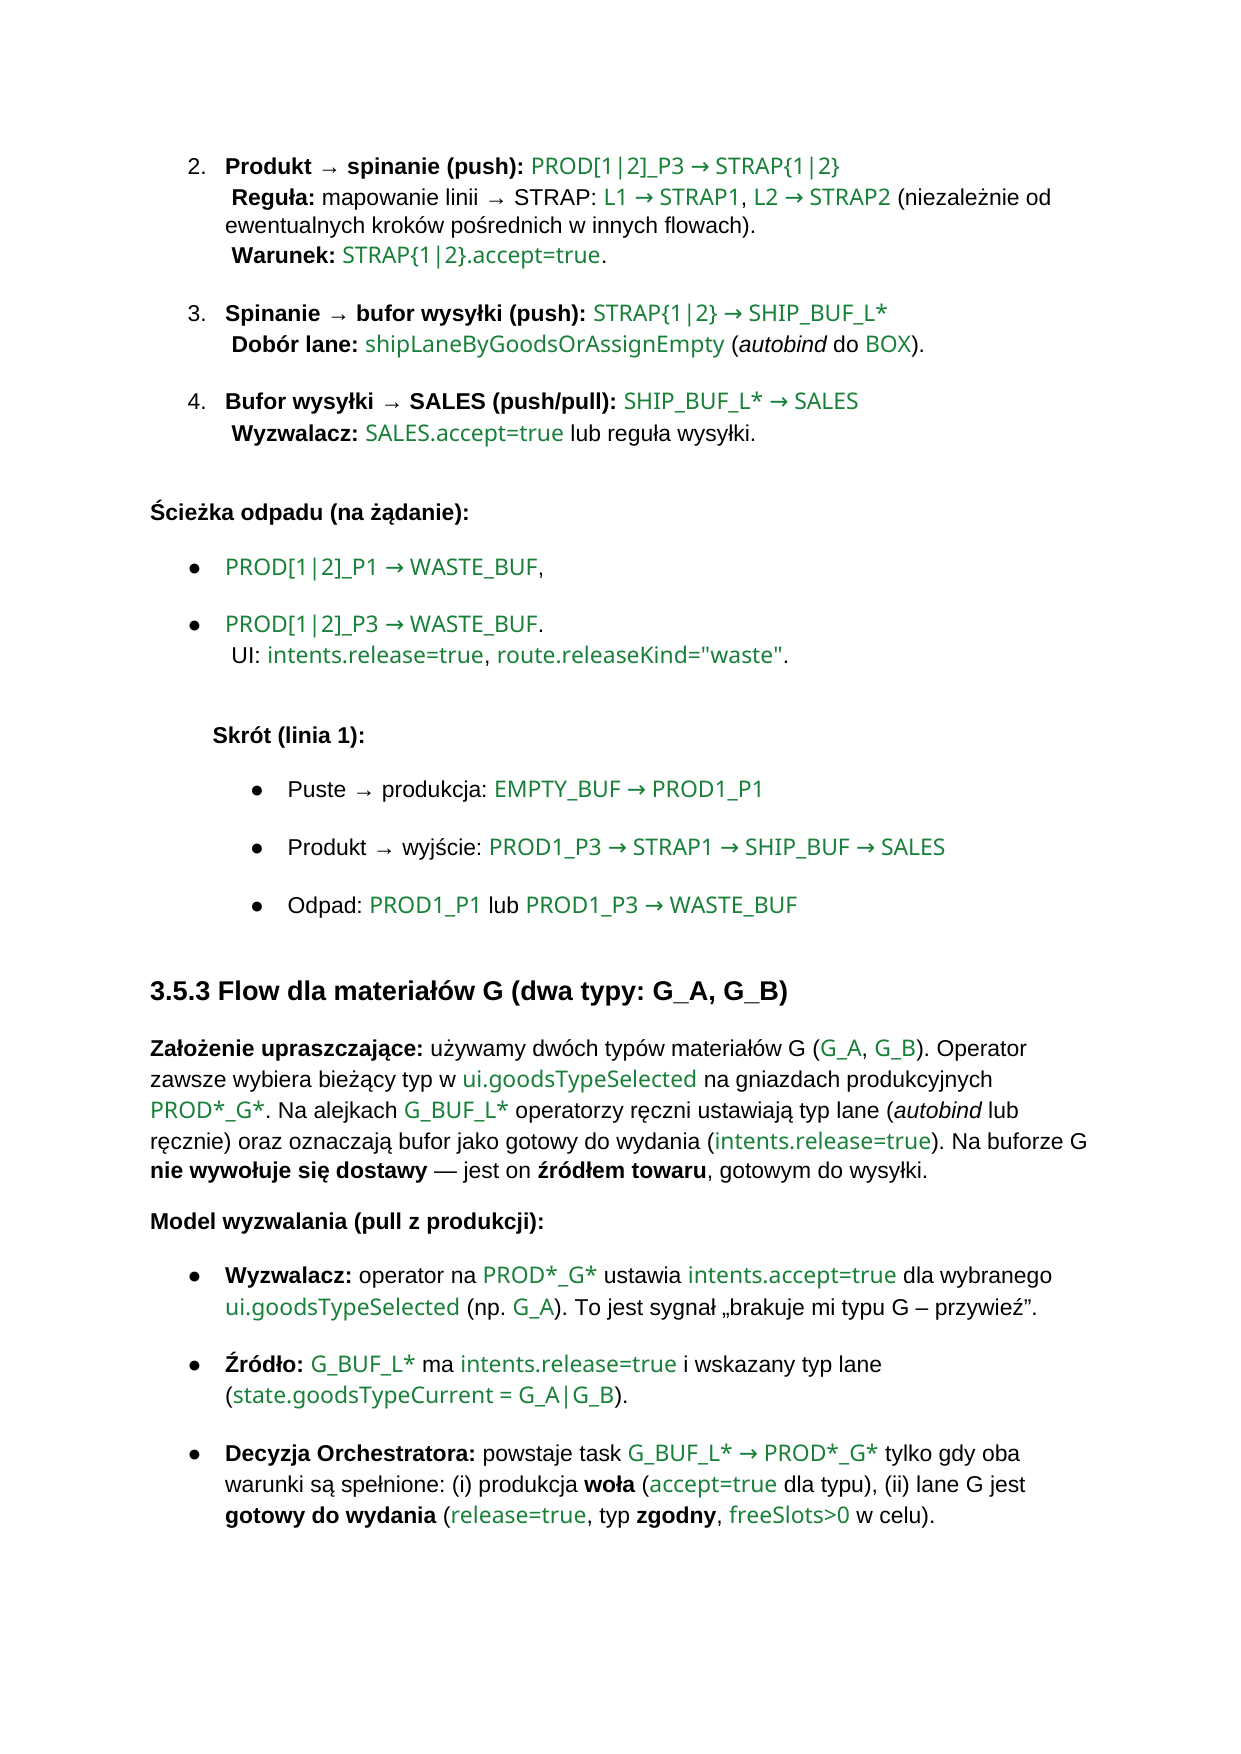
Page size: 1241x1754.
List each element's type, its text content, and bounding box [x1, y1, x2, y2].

list Bufor wysyłki → SALES (push/pull): SHIP_BUF_L* → SALES Wyzwalacz: SALES.accept=true lub reguła wysyłki. [187, 385, 1090, 474]
list PROD[1|2]_P3 → WASTE_BUF. UI: intents.release=true, route.releaseKind="waste". [187, 608, 1090, 697]
list Produkt → wyjście: PROD1_P3 → STRAP1 → SHIP_BUF → SALES [250, 831, 1028, 888]
text Założenie upraszczające: używamy dwóch typów materiałów G (G_A, G_B). Operator zawsze wybiera bieżący typ w ui.goodsTypeSelected na gniazdach produkcyjnych PROD*_G*. Na alejkach G_BUF_L* operatorzy ręczni ustawiają typ lane (autobind lub ręcznie) oraz oznaczają bufor jako gotowy do wydania (intents.release=true). Na buforze G nie wywołuje się dostawy — jest on źródłem towaru, gotowym do wysyłki. [150, 1032, 1090, 1183]
list PROD[1|2]_P1 → WASTE_BUF, [187, 551, 1090, 608]
list Decyzja Orchestratora: powstaje task G_BUF_L* → PROD*_G* tylko gdy oba warunki są spełnione: (i) produkcja woła (accept=true dla typu), (ii) lane G jest gotowy do wydania (release=true, typ zgodny, freeSlots>0 w celu). [187, 1437, 1090, 1557]
list Źródło: G_BUF_L* ma intents.release=true i wskazany typ lane (state.goodsTypeCurrent = G_A|G_B). [187, 1348, 1090, 1437]
list Produkt → spinanie (push): PROD[1|2]_P3 → STRAP{1|2} Reguła: mapowanie linii → STRAP: L1 → STRAP1, L2 → STRAP2 (niezależnie od ewentualnych kroków pośrednich w innych flowach). Warunek: STRAP{1|2}.accept=true. [187, 150, 1090, 296]
text Model wyzwalania (pull z produkcji): [150, 1208, 1090, 1234]
list Puste → produkcja: EMPTY_BUF → PROD1_P1 [250, 773, 1028, 831]
subtitle 3.5.3 Flow dla materiałów G (dwa typy: G_A, G_B) [150, 975, 1090, 1007]
text Ścieżka odpadu (na żądanie): [150, 499, 1090, 526]
list Wyzwalacz: operator na PROD*_G* ustawia intents.accept=true dla wybranego ui.goodsTypeSelected (np. G_A). To jest sygnał „brakuje mi typu G – przywieź”. [187, 1259, 1090, 1348]
text Skrót (linia 1): [212, 722, 1028, 748]
list Odpad: PROD1_P1 lub PROD1_P3 → WASTE_BUF [250, 888, 1028, 946]
list Spinanie → bufor wysyłki (push): STRAP{1|2} → SHIP_BUF_L* Dobór lane: shipLaneByGoodsOrAssignEmpty (autobind do BOX). [187, 296, 1090, 385]
